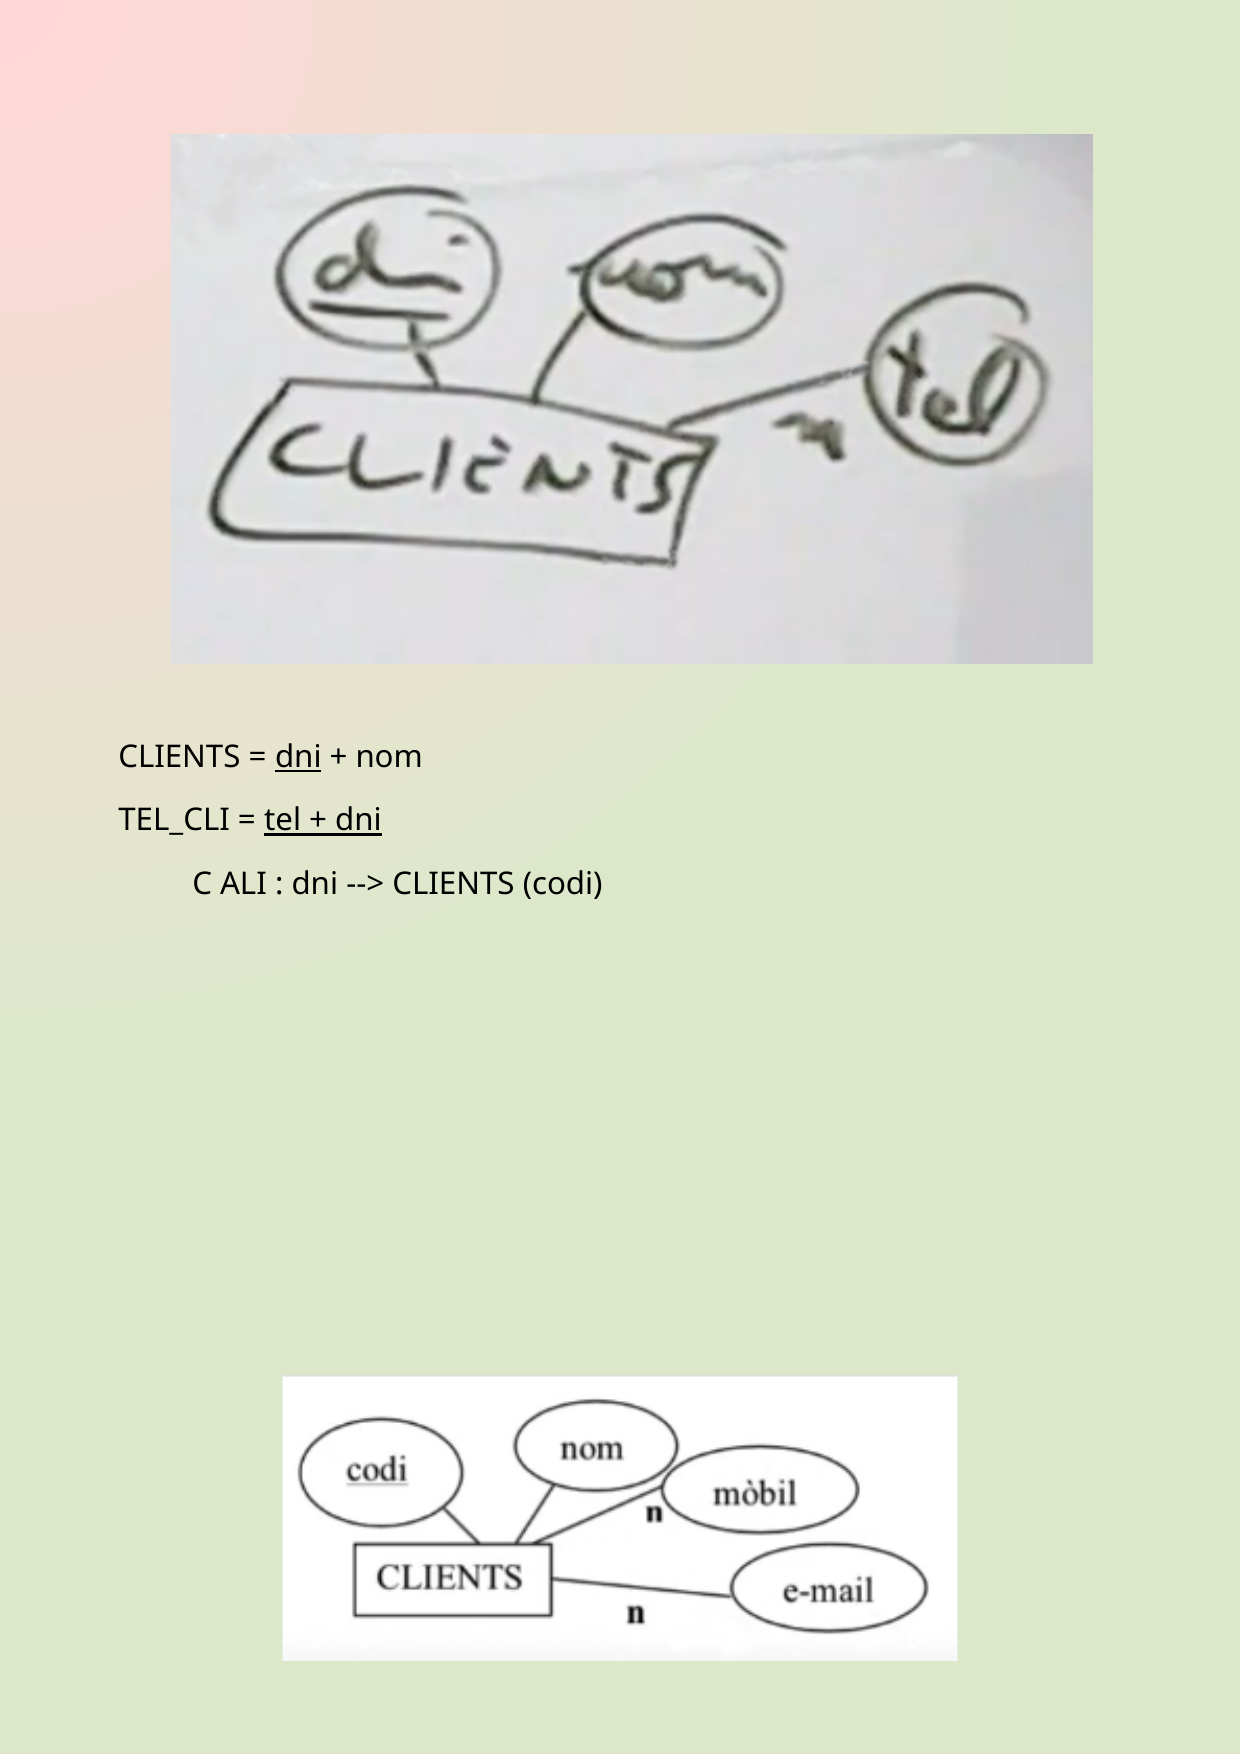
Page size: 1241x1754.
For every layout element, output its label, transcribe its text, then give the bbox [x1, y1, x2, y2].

text C ALI : dni --> CLIENTS (codi) [118, 861, 1122, 903]
text CLIENTS = dni + nom [118, 734, 1122, 776]
text TEL_CLI = tel + dni [118, 797, 1122, 840]
picture [170, 134, 1093, 664]
picture [282, 1375, 958, 1661]
